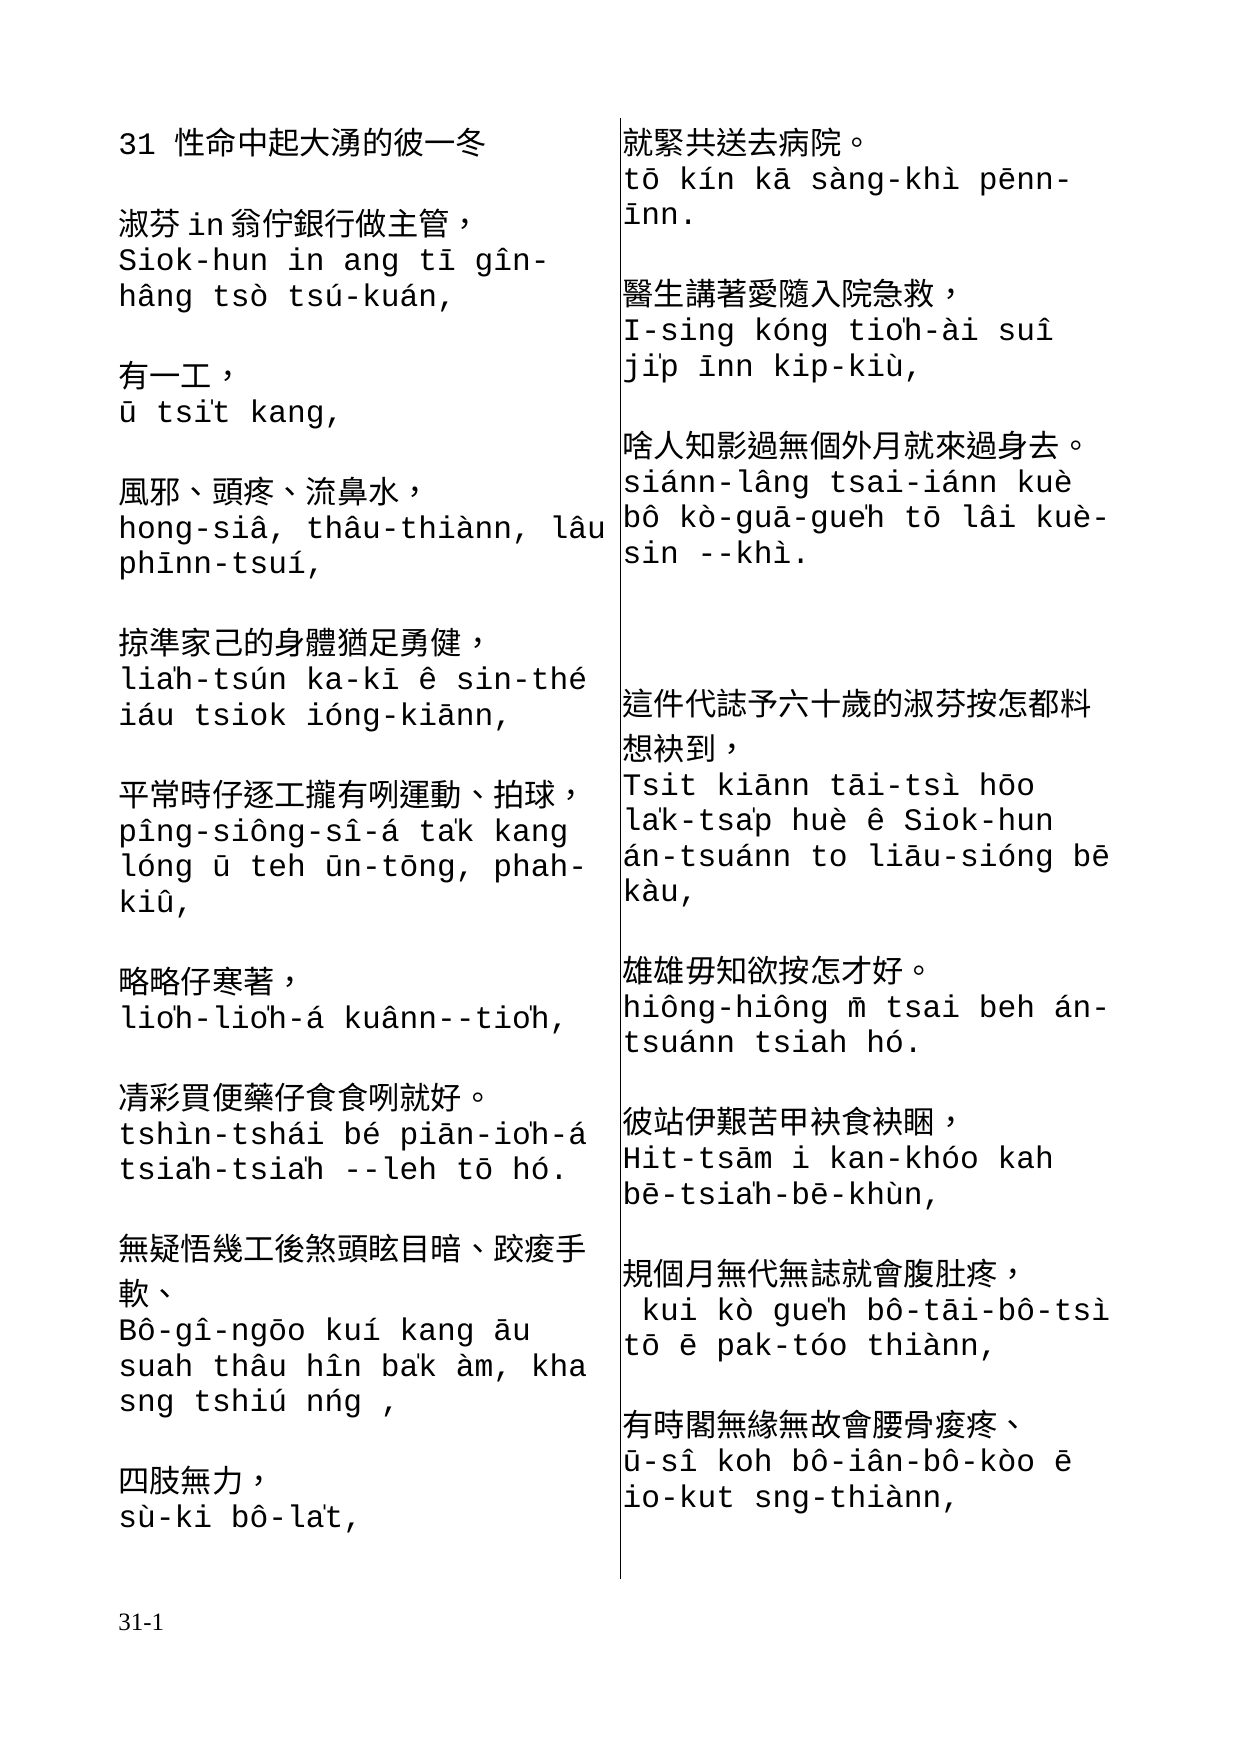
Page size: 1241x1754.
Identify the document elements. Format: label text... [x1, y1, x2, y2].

text I-sing kóng tio̍h-ài suî ji̍p īnn kip-kiù, [622, 315, 1122, 386]
text 四肢無力， [118, 1456, 618, 1502]
text 有一工， [118, 351, 618, 396]
text ū-sî koh bô-iân-bô-kòo ē io-kut sng-thiànn, [622, 1446, 1122, 1517]
text 啥人知影過無個外月就來過身去。 [622, 421, 1122, 466]
text 醫生講著愛隨入院急救， [622, 269, 1122, 315]
text tō kín kā sàng-khì pēnn-īnn. [622, 163, 1122, 234]
text 規個月無代無誌就會腹肚疼， [622, 1249, 1122, 1294]
text kui kò gue̍h bô-tāi-bô-tsì tō ē pak-tóo thiànn, [622, 1294, 1122, 1365]
text siánn-lâng tsai-iánn kuè bô kò-guā-gue̍h tō lâi kuè-sin --khì. [622, 466, 1122, 572]
text 雄雄毋知欲按怎才好。 [622, 946, 1122, 991]
text tshìn-tshái bé piān-io̍h-á tsia̍h-tsia̍h --leh tō hó. [118, 1118, 618, 1189]
text 掠準家己的身體猶足勇健， [118, 618, 618, 664]
text 凊彩買便藥仔食食咧就好。 [118, 1073, 618, 1118]
text 風邪、頭疼、流鼻水， [118, 467, 618, 512]
text 略略仔寒著， [118, 957, 618, 1002]
text hiông-hiông m̄ tsai beh án-tsuánn tsiah hó. [622, 991, 1122, 1062]
text sù-ki bô-la̍t, [118, 1502, 618, 1537]
text 就緊共送去病院。 [622, 118, 1122, 163]
text pîng-siông-sî-á ta̍k kang lóng ū teh ūn-tōng, phah-kiû, [118, 815, 618, 921]
text 31 性命中起大湧的彼一冬 [118, 118, 618, 164]
text hong-siâ, thâu-thiànn, lâu phīnn-tsuí, [118, 512, 618, 583]
text 有時閣無緣無故會腰骨痠疼、 [622, 1401, 1122, 1446]
text Bô-gî-ngōo kuí kang āu suah thâu hîn ba̍k àm, kha sng tshiú nńg , [118, 1315, 618, 1421]
text Siok-hun in ang tī gîn-hâng tsò tsú-kuán, [118, 245, 618, 316]
text ū tsi̍t kang, [118, 396, 618, 432]
text Hit-tsām i kan-khóo kah bē-tsia̍h-bē-khùn, [622, 1143, 1122, 1214]
text lia̍h-tsún ka-kī ê sin-thé iáu tsiok ióng-kiānn, [118, 664, 618, 734]
text 平常時仔逐工攏有咧運動、拍球， [118, 770, 618, 815]
text 無疑悟幾工後煞頭眩目暗、跤痠手軟、 [118, 1224, 618, 1315]
text 淑芬in翁佇銀行做主管， [118, 199, 618, 245]
text lio̍h-lio̍h-á kuânn--tio̍h, [118, 1002, 618, 1037]
text 彼站伊艱苦甲袂食袂睏， [622, 1098, 1122, 1143]
text Tsit kiānn tāi-tsì hōo la̍k-tsa̍p huè ê Siok-hun án-tsuánn to liāu-sióng bē kàu, [622, 769, 1122, 911]
text 這件代誌予六十歲的淑芬按怎都料想袂到， [622, 679, 1122, 769]
